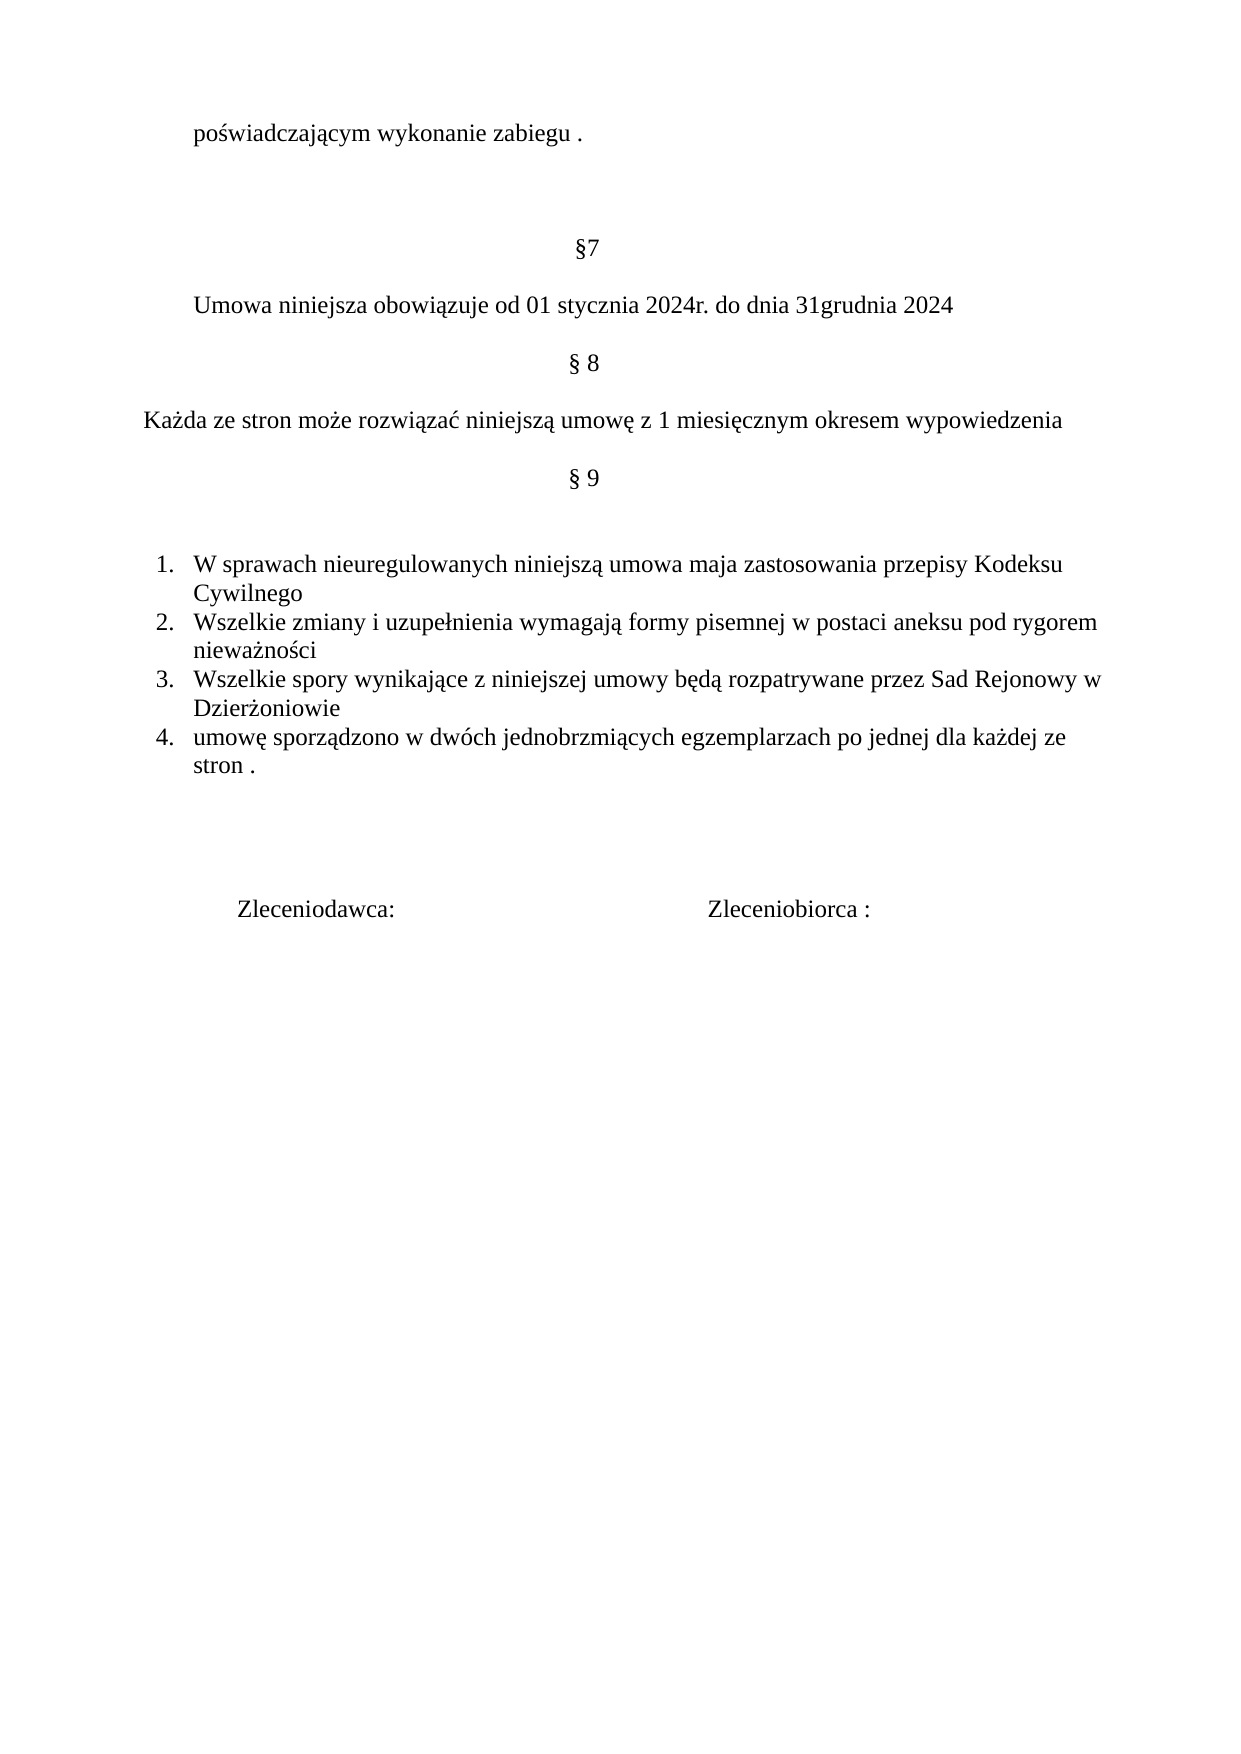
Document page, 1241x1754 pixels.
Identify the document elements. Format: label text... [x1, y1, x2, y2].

text § 8 [118, 348, 1122, 377]
list Wszelkie zmiany i uzupełnienia wymagają formy pisemnej w postaci aneksu pod rygorem nieważności [156, 607, 1122, 664]
text Zleceniodawca: Zleceniobiorca : [118, 894, 1122, 923]
text Każda ze stron może rozwiązać niniejszą umowę z 1 miesięcznym okresem wypowiedzenia [118, 406, 1122, 434]
list W sprawach nieuregulowanych niniejszą umowa maja zastosowania przepisy Kodeksu Cywilnego [156, 549, 1122, 607]
text Umowa niniejsza obowiązuje od 01 stycznia 2024r. do dnia 31grudnia 2024 [118, 291, 1122, 319]
list umowę sporządzono w dwóch jednobrzmiących egzemplarzach po jednej dla każdej ze stron . [156, 722, 1122, 779]
text § 9 [118, 463, 1122, 492]
list Wszelkie spory wynikające z niniejszej umowy będą rozpatrywane przez Sad Rejonowy w Dzierżoniowie [156, 664, 1122, 722]
list poświadczającym wykonanie zabiegu . [156, 118, 1122, 147]
text §7 [118, 233, 1122, 262]
